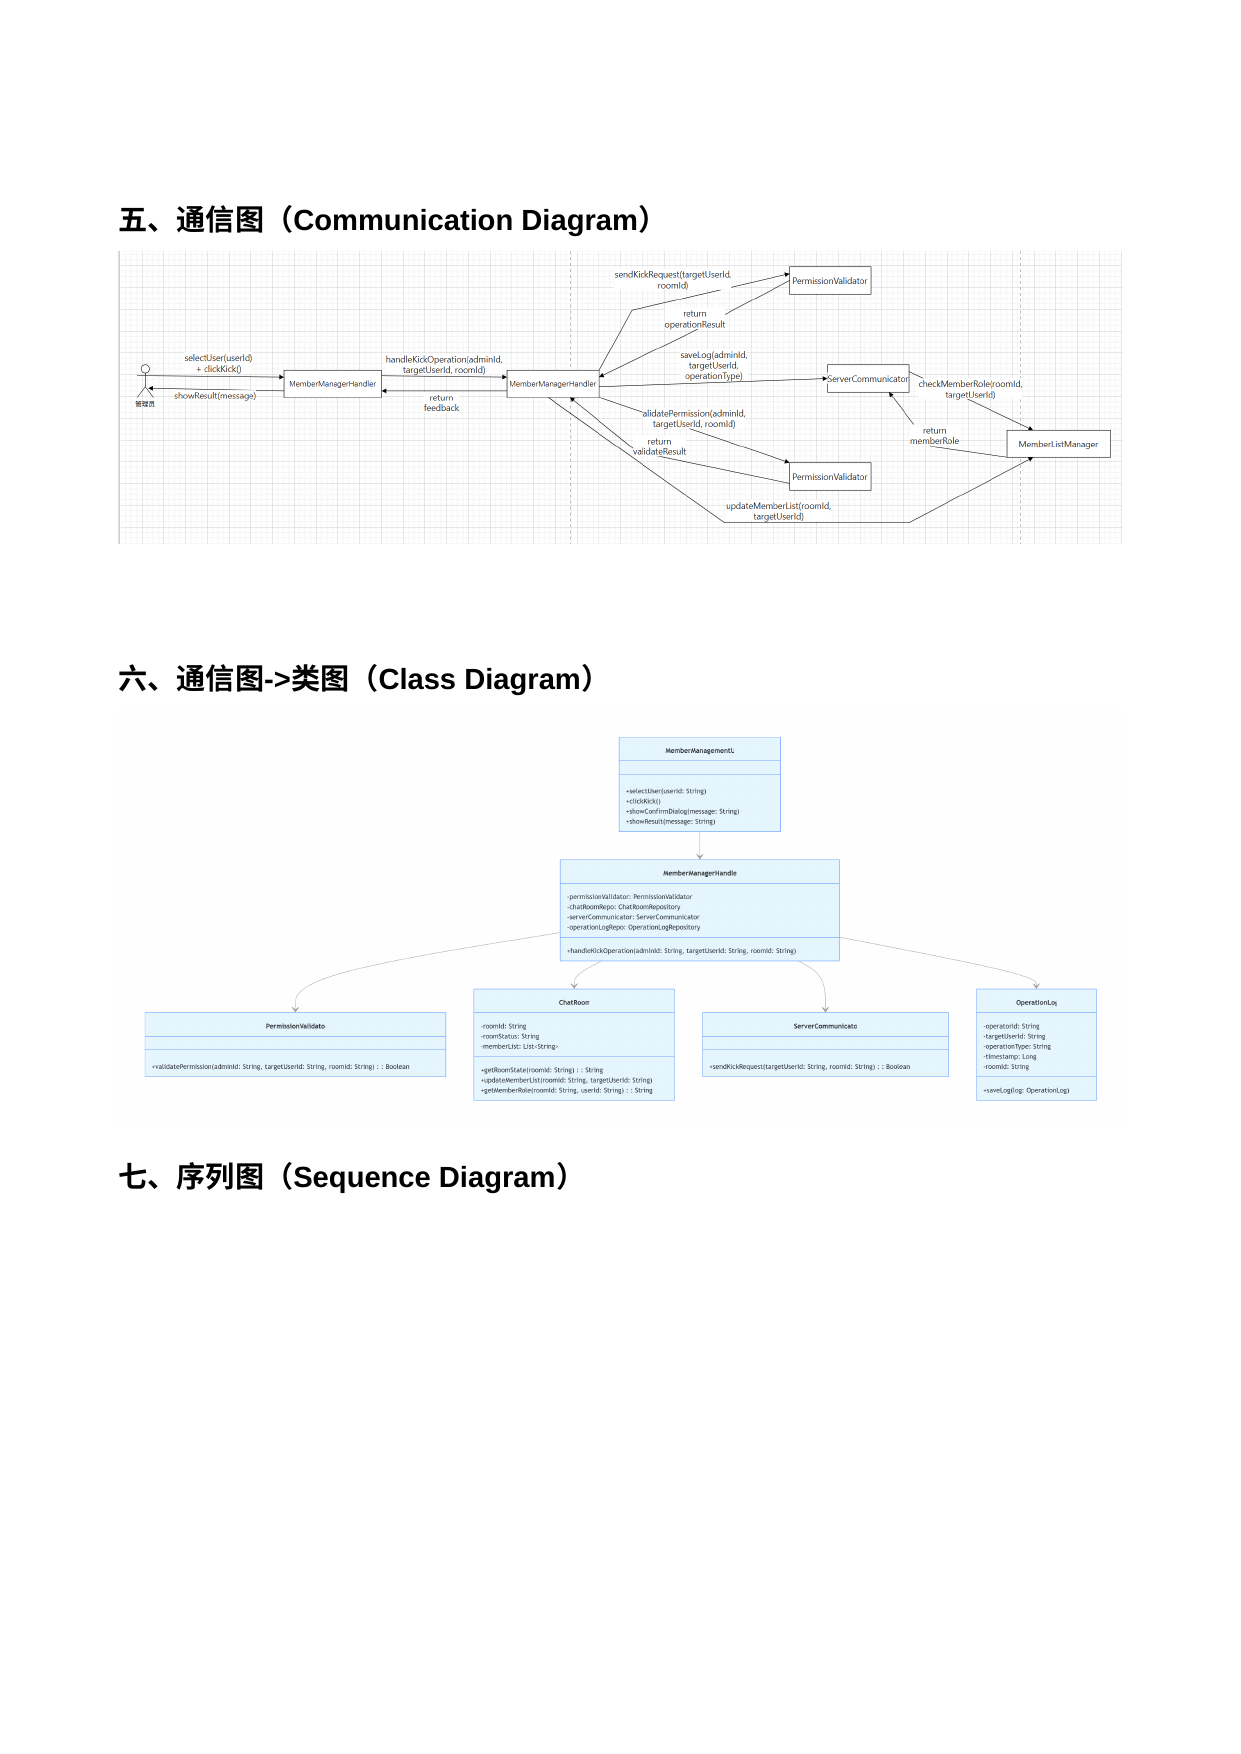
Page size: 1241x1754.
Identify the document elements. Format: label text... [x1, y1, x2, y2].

picture [118, 710, 1123, 1127]
subtitle 五、通信图（Communication Diagram） [118, 197, 1122, 239]
picture [118, 251, 1123, 544]
subtitle 六、通信图->类图（Class Diagram） [118, 655, 1122, 698]
subtitle 七、序列图（Sequence Diagram） [118, 1127, 1122, 1196]
